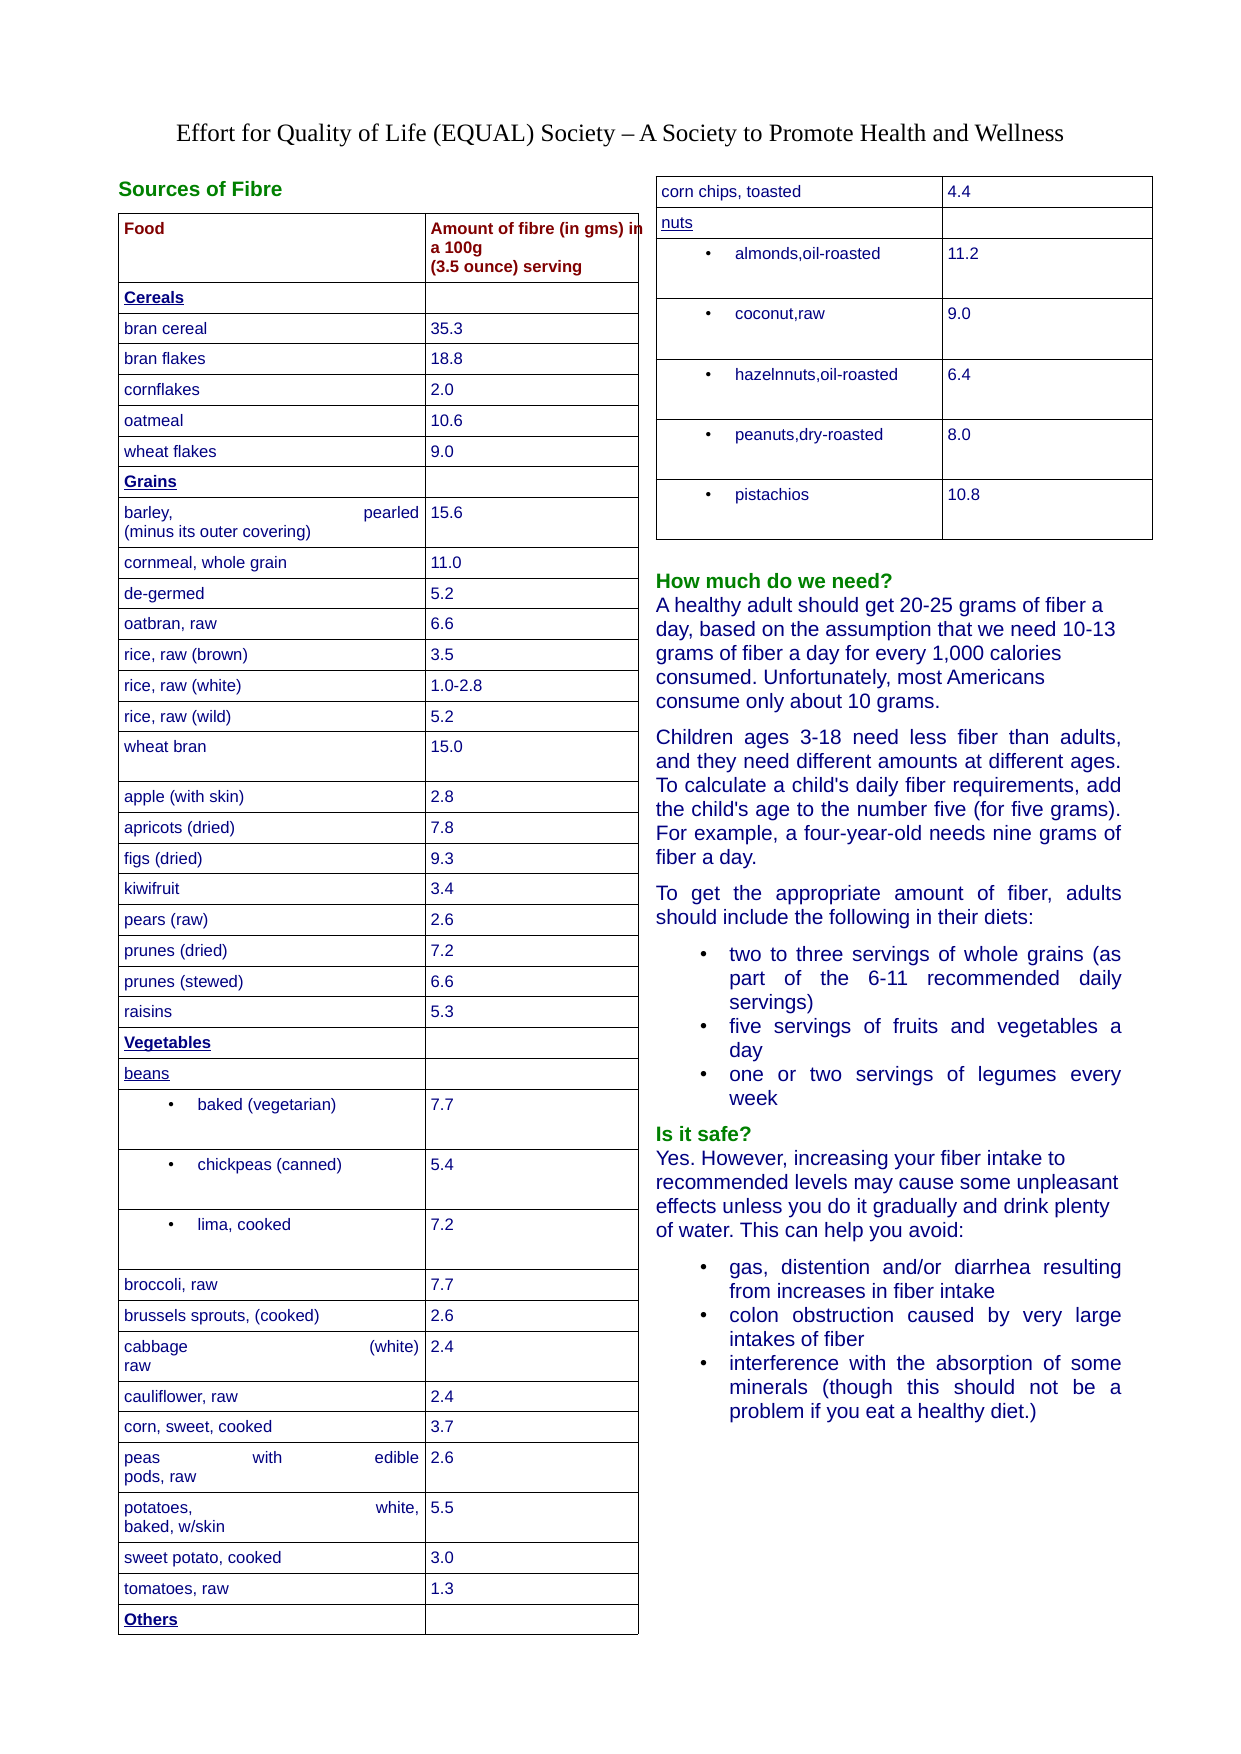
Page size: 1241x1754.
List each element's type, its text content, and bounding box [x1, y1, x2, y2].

table_cell 6.6 [426, 967, 638, 996]
table_cell 7.2 [426, 1210, 638, 1269]
table_cell 7.2 [426, 936, 638, 966]
table_cell [426, 1059, 638, 1088]
table_cell tomatoes, raw [119, 1574, 425, 1603]
table_cell pistachios [657, 480, 942, 539]
table_cell 2.0 [426, 375, 638, 405]
table_cell 2.6 [426, 1443, 638, 1492]
table_cell 2.6 [426, 1301, 638, 1331]
table_cell 2.6 [426, 905, 638, 935]
table_cell oatmeal [119, 406, 425, 436]
table_cell barley, pearled (minus its outer covering) [119, 498, 425, 547]
text Sources of Fibre [118, 176, 620, 200]
table_cell sweet potato, cooked [119, 1543, 425, 1573]
table_cell peas with edible pods, raw [119, 1443, 425, 1492]
table_cell pears (raw) [119, 905, 425, 935]
table_cell brussels sprouts, (cooked) [119, 1301, 425, 1331]
table_cell 7.7 [426, 1270, 638, 1300]
table_cell cornflakes [119, 375, 425, 405]
table_cell 7.8 [426, 813, 638, 843]
table_cell [426, 283, 638, 313]
table_cell Vegetables [119, 1028, 425, 1058]
table_cell apple (with skin) [119, 782, 425, 812]
list interference with the absorption of some minerals (though this should not be a problem if you eat a healthy diet.) [700, 1351, 1122, 1422]
table_cell prunes (dried) [119, 936, 425, 966]
list colon obstruction caused by very large intakes of fiber [700, 1302, 1122, 1351]
table_cell lima, cooked [119, 1210, 425, 1269]
table_cell 10.6 [426, 406, 638, 436]
table_cell 3.4 [426, 874, 638, 904]
list one or two servings of legumes every week [700, 1062, 1122, 1110]
table_cell 11.0 [426, 548, 638, 578]
table_cell 6.4 [943, 360, 1152, 419]
list two to three servings of whole grains (as part of the 6-11 recommended daily servings) [700, 942, 1122, 1014]
table_cell 9.0 [426, 437, 638, 466]
table_cell 5.2 [426, 702, 638, 731]
table_cell cornmeal, whole grain [119, 548, 425, 578]
table_cell hazelnnuts,oil-roasted [657, 360, 942, 419]
table_cell kiwifruit [119, 874, 425, 904]
list five servings of fruits and vegetables a day [700, 1014, 1122, 1062]
table_header Amount of fibre (in gms) in a 100g (3.5 ounce) serving [426, 214, 638, 282]
table_cell 1.0-2.8 [426, 671, 638, 701]
table_cell Cereals [119, 283, 425, 313]
table_cell rice, raw (wild) [119, 702, 425, 731]
table_cell coconut,raw [657, 299, 942, 358]
list gas, distention and/or diarrhea resulting from increases in fiber intake [700, 1254, 1122, 1302]
table_cell 1.3 [426, 1574, 638, 1603]
table_cell 5.2 [426, 579, 638, 608]
table_cell 35.3 [426, 314, 638, 343]
table_cell 7.7 [426, 1090, 638, 1149]
table_cell broccoli, raw [119, 1270, 425, 1300]
table_cell [426, 1028, 638, 1058]
table_cell cauliflower, raw [119, 1382, 425, 1411]
table_cell 2.8 [426, 782, 638, 812]
table_cell baked (vegetarian) [119, 1090, 425, 1149]
table_cell rice, raw (white) [119, 671, 425, 701]
table_cell 4.4 [943, 177, 1152, 207]
table_cell 9.3 [426, 844, 638, 873]
table_cell Grains [119, 467, 425, 497]
table_cell raisins [119, 997, 425, 1027]
table_cell bran flakes [119, 344, 425, 374]
table_cell beans [119, 1059, 425, 1088]
table_cell cabbage (white) raw [119, 1332, 425, 1381]
table_cell oatbran, raw [119, 609, 425, 639]
text How much do we need? A healthy adult should get 20-25 grams of fiber a day, based on the assumption that we need 10-13 grams of fiber a day for every 1,000 calories consumed. Unfortunately, most Americans consume only about 10 grams. [656, 569, 1122, 712]
table_cell 15.0 [426, 732, 638, 781]
table_cell corn, sweet, cooked [119, 1412, 425, 1442]
table_cell [426, 467, 638, 497]
text To get the appropriate amount of fiber, adults should include the following in their diets: [656, 881, 1122, 929]
table_cell 10.8 [943, 480, 1152, 539]
table_cell almonds,oil-roasted [657, 239, 942, 298]
table_cell 3.0 [426, 1543, 638, 1573]
table_cell apricots (dried) [119, 813, 425, 843]
table_cell peanuts,dry-roasted [657, 420, 942, 479]
table_cell 5.5 [426, 1493, 638, 1542]
table_cell chickpeas (canned) [119, 1150, 425, 1209]
table_cell 2.4 [426, 1382, 638, 1411]
table_cell wheat flakes [119, 437, 425, 466]
table_cell [426, 1605, 638, 1634]
table_cell 5.4 [426, 1150, 638, 1209]
table_cell figs (dried) [119, 844, 425, 873]
table_cell 8.0 [943, 420, 1152, 479]
table_cell potatoes, white, baked, w/skin [119, 1493, 425, 1542]
table_cell bran cereal [119, 314, 425, 343]
table_cell 5.3 [426, 997, 638, 1027]
table_cell 11.2 [943, 239, 1152, 298]
table_cell corn chips, toasted [657, 177, 942, 207]
table_cell 3.5 [426, 640, 638, 670]
text Is it safe? Yes. However, increasing your fiber intake to recommended levels may cause some unpleasant effects unless you do it gradually and drink plenty of water. This can help you avoid: [656, 1122, 1122, 1242]
table_cell prunes (stewed) [119, 967, 425, 996]
table_cell 2.4 [426, 1332, 638, 1381]
table_cell Others [119, 1605, 425, 1634]
table_cell nuts [657, 208, 942, 238]
table_cell 3.7 [426, 1412, 638, 1442]
table_cell 18.8 [426, 344, 638, 374]
table_cell 15.6 [426, 498, 638, 547]
table_cell rice, raw (brown) [119, 640, 425, 670]
text Children ages 3-18 need less fiber than adults, and they need different amounts at different ages. To calculate a child's daily fiber requirements, add the child's age to the number five (for five grams). For example, a four-year-old needs nine grams of fiber a day. [656, 725, 1122, 869]
table_cell 9.0 [943, 299, 1152, 358]
table_cell de-germed [119, 579, 425, 608]
table_header Food [119, 214, 425, 282]
table_cell 6.6 [426, 609, 638, 639]
table_cell [943, 208, 1152, 238]
table_cell wheat bran [119, 732, 425, 781]
